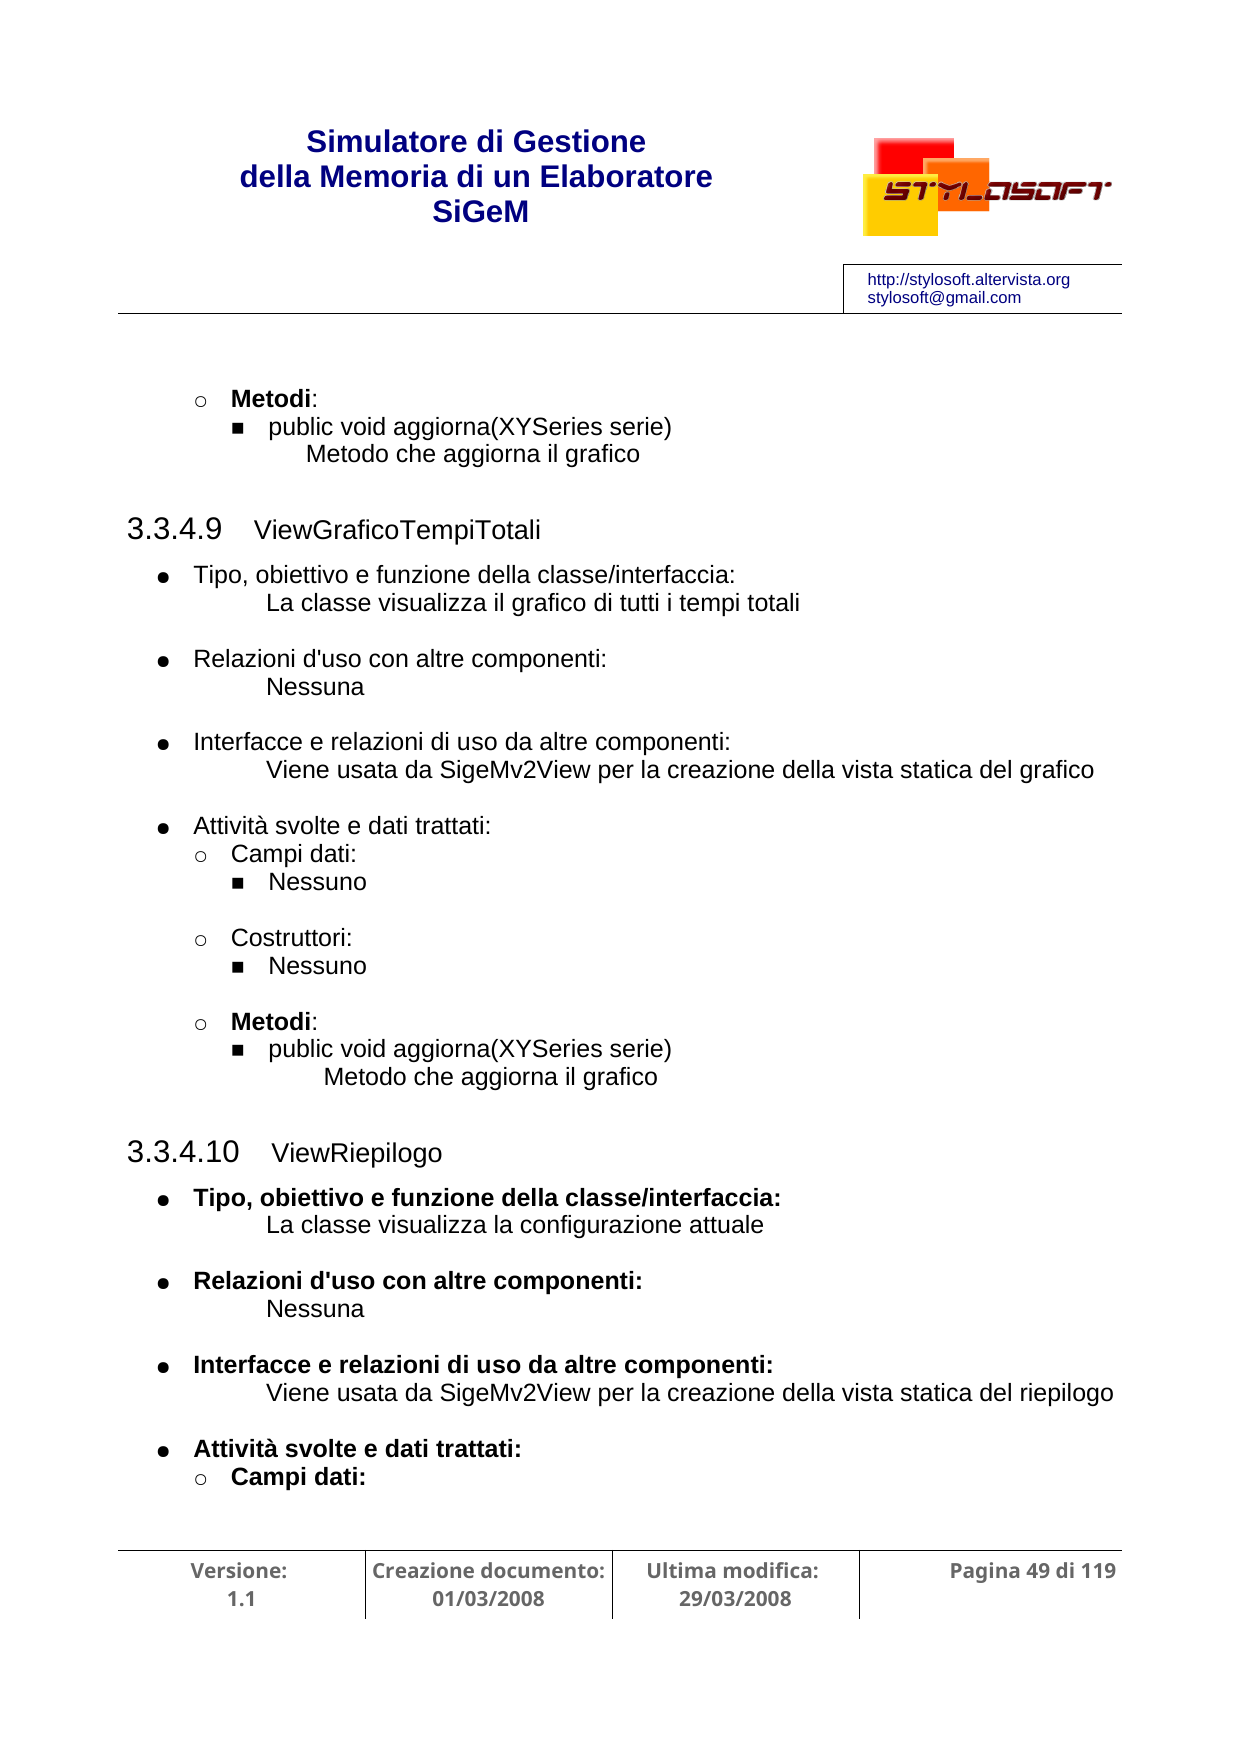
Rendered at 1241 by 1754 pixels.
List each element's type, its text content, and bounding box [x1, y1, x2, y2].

subtitle ViewGraficoTempiTotali [118, 483, 1122, 518]
list Nessuna [156, 644, 1122, 672]
list Nessuna [156, 1267, 1122, 1295]
list Nessuno [231, 1463, 1122, 1491]
list La classe visualizza la configurazione attuale [156, 1183, 1122, 1211]
list Nessuno [231, 923, 1122, 951]
list Nessuno [231, 840, 1122, 868]
list Campi dati: [193, 1435, 1122, 1463]
list Attività svolte e dati trattati: [156, 1407, 1122, 1435]
list Relazioni d'uso con altre componenti: [156, 1239, 1122, 1267]
list Metodi: [193, 357, 1122, 384]
list Metodo che aggiorna il grafico [268, 412, 1122, 440]
list Attività svolte e dati trattati: [156, 784, 1122, 812]
list public void aggiorna(XYSeries serie) [231, 1007, 1122, 1035]
list Viene usata da SigeMv2View per la creazione della vista statica del riepilogo [156, 1351, 1122, 1379]
list public void aggiorna(XYSeries serie) [231, 384, 1122, 412]
list Interfacce e relazioni di uso da altre componenti: [156, 700, 1122, 728]
list Tipo, obiettivo e funzione della classe/interfaccia: [156, 1156, 1122, 1183]
list Tipo, obiettivo e funzione della classe/interfaccia: [156, 533, 1122, 561]
list La classe visualizza il grafico di tutti i tempi totali [156, 561, 1122, 588]
list Metodo che aggiorna il grafico [286, 1035, 1104, 1063]
picture [848, 123, 1117, 247]
list Interfacce e relazioni di uso da altre componenti: [156, 1323, 1122, 1351]
list Relazioni d'uso con altre componenti: [156, 616, 1122, 644]
subtitle ViewRiepilogo [118, 1106, 1122, 1141]
list Viene usata da SigeMv2View per la creazione della vista statica del grafico [156, 728, 1122, 756]
list Campi dati: [193, 812, 1122, 840]
list Metodi: [193, 979, 1122, 1007]
list Costruttori: [193, 896, 1122, 923]
